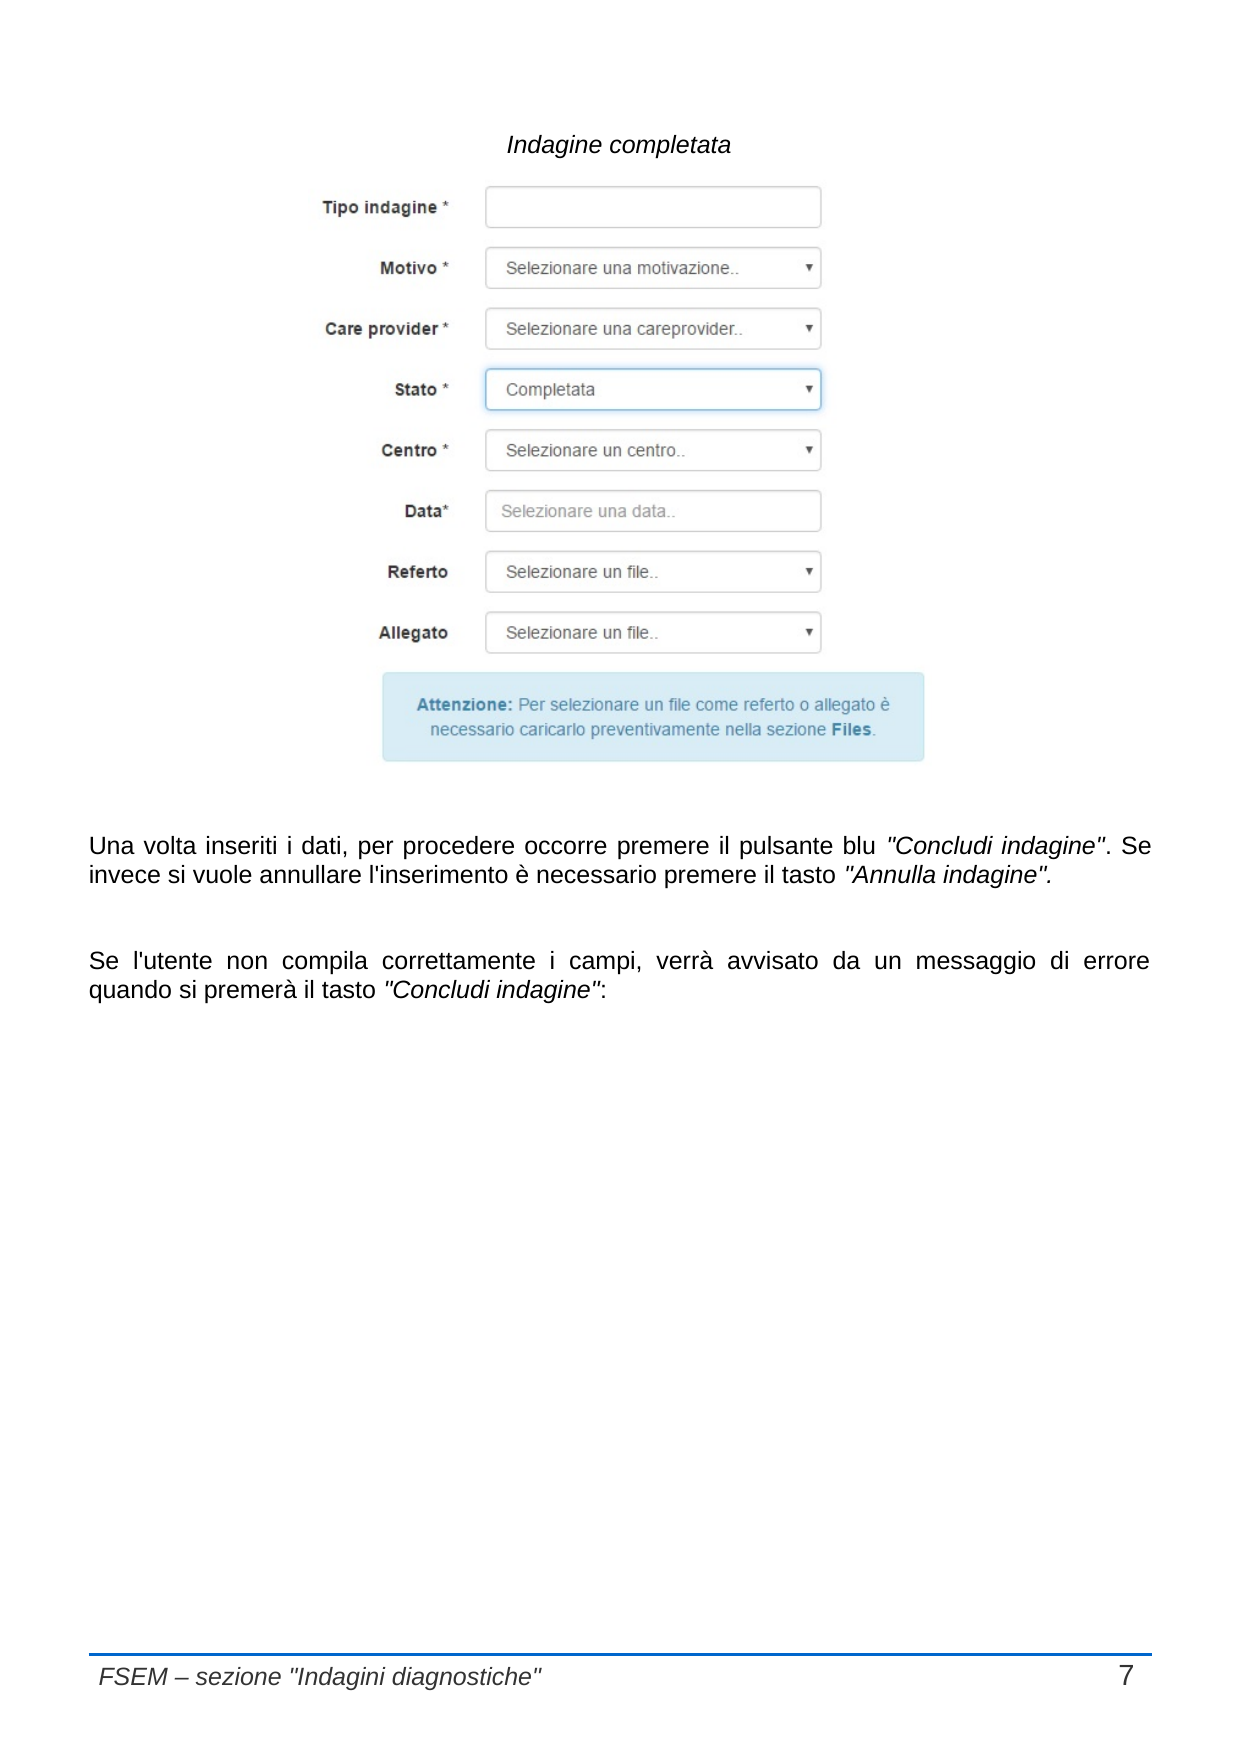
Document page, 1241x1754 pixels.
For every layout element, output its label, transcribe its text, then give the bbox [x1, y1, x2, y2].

text Indagine completata [88, 130, 1152, 158]
text Se l'utente non compila correttamente i campi, verrà avvisato da un messaggio di errore quando si premerà il tasto "Concludi indagine": [88, 946, 1152, 1003]
picture [308, 171, 933, 774]
text Una volta inseriti i dati, per procedere occorre premere il pulsante blu "Concludi indagine". Se invece si vuole annullare l'inserimento è necessario premere il tasto "Annulla indagine". [88, 831, 1152, 888]
